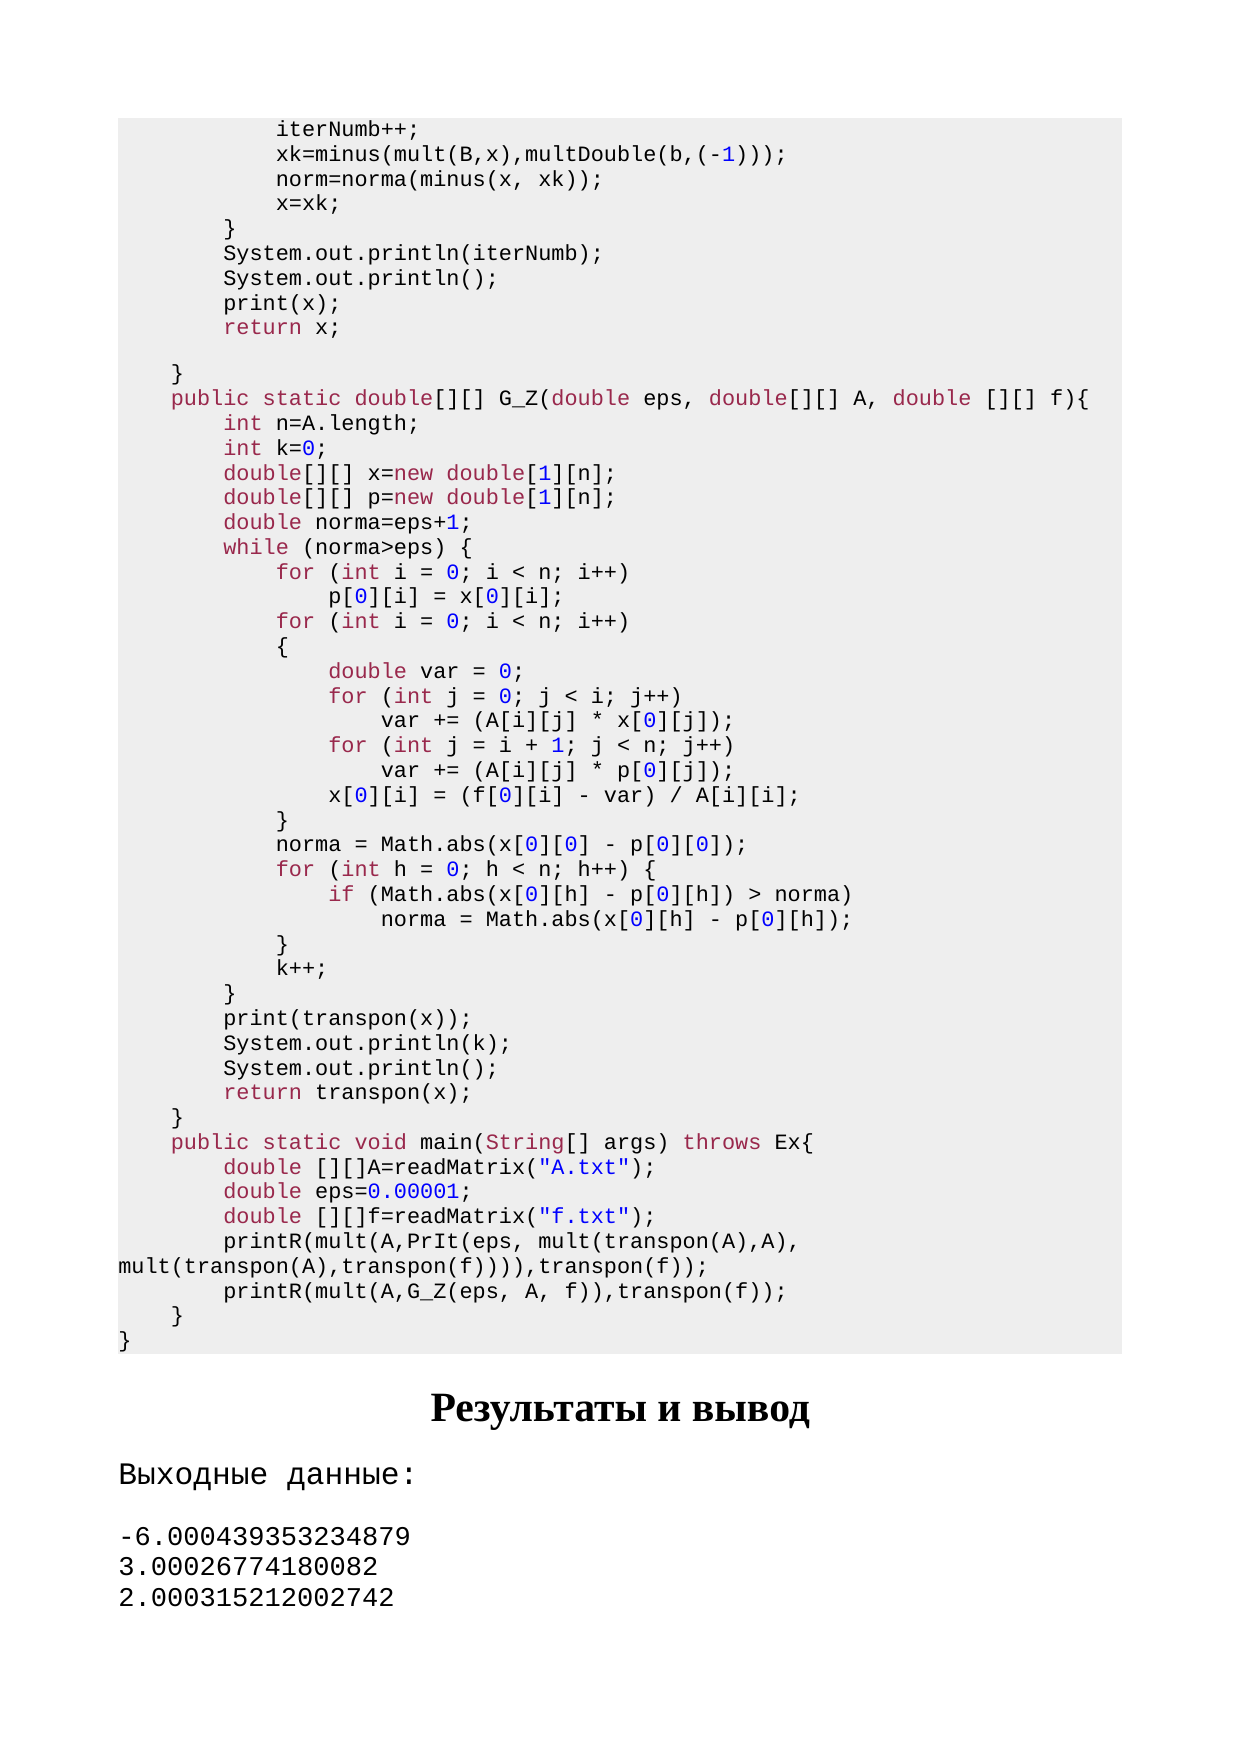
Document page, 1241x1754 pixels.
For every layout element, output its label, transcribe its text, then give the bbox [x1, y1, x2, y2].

text } [118, 1329, 1122, 1354]
text Выходные данные: [118, 1459, 1122, 1494]
text double [][]A=readMatrix("A.txt"); [118, 1156, 1122, 1181]
text printR(mult(A,G_Z(eps, A, f)),transpon(f)); [118, 1280, 1122, 1304]
text public static double[][] G_Z(double eps, double[][] A, double [][] f){ [118, 387, 1122, 412]
text norma = Math.abs(x[0][h] - p[0][h]); [118, 908, 1122, 933]
text norma = Math.abs(x[0][0] - p[0][0]); [118, 833, 1122, 858]
text } [118, 362, 1122, 387]
text norm=norma(minus(x, xk)); [118, 168, 1122, 192]
text printR(mult(A,PrIt(eps, mult(transpon(A),A), mult(transpon(A),transpon(f)))),transpon(f)); [118, 1230, 1122, 1280]
text for (int i = 0; i < n; i++) [118, 610, 1122, 635]
text x=xk; [118, 192, 1122, 217]
text public static void main(String[] args) throws Ex{ [118, 1131, 1122, 1156]
text for (int j = 0; j < i; j++) [118, 685, 1122, 709]
text int n=A.length; [118, 412, 1122, 437]
text } [118, 1106, 1122, 1131]
text } [118, 217, 1122, 242]
text System.out.println(); [118, 1057, 1122, 1081]
text iterNumb++; [118, 118, 1122, 143]
text } [118, 982, 1122, 1007]
text -6.000439353234879 [118, 1522, 1122, 1553]
text } [118, 809, 1122, 833]
text double var = 0; [118, 660, 1122, 685]
text while (norma>eps) { [118, 536, 1122, 561]
text int k=0; [118, 437, 1122, 462]
text Результаты и вывод [118, 1382, 1122, 1430]
text System.out.println(iterNumb); [118, 242, 1122, 267]
text 2.000315212002742 [118, 1584, 1122, 1615]
text x[0][i] = (f[0][i] - var) / A[i][i]; [118, 784, 1122, 809]
text { [118, 635, 1122, 660]
text double[][] p=new double[1][n]; [118, 486, 1122, 511]
text System.out.println(k); [118, 1032, 1122, 1057]
text } [118, 933, 1122, 957]
text } [118, 1304, 1122, 1329]
text for (int h = 0; h < n; h++) { [118, 858, 1122, 883]
text System.out.println(); [118, 267, 1122, 292]
text print(x); [118, 292, 1122, 316]
text double norma=eps+1; [118, 511, 1122, 536]
text for (int i = 0; i < n; i++) [118, 561, 1122, 586]
text var += (A[i][j] * x[0][j]); [118, 709, 1122, 734]
text return transpon(x); [118, 1081, 1122, 1106]
text 3.00026774180082 [118, 1553, 1122, 1584]
text print(transpon(x)); [118, 1007, 1122, 1032]
text k++; [118, 957, 1122, 982]
text double [][]f=readMatrix("f.txt"); [118, 1205, 1122, 1230]
text if (Math.abs(x[0][h] - p[0][h]) > norma) [118, 883, 1122, 908]
text return x; [118, 316, 1122, 341]
text double[][] x=new double[1][n]; [118, 462, 1122, 486]
text for (int j = i + 1; j < n; j++) [118, 734, 1122, 759]
text var += (A[i][j] * p[0][j]); [118, 759, 1122, 784]
text p[0][i] = x[0][i]; [118, 586, 1122, 610]
text double eps=0.00001; [118, 1181, 1122, 1205]
text xk=minus(mult(B,x),multDouble(b,(-1))); [118, 143, 1122, 168]
